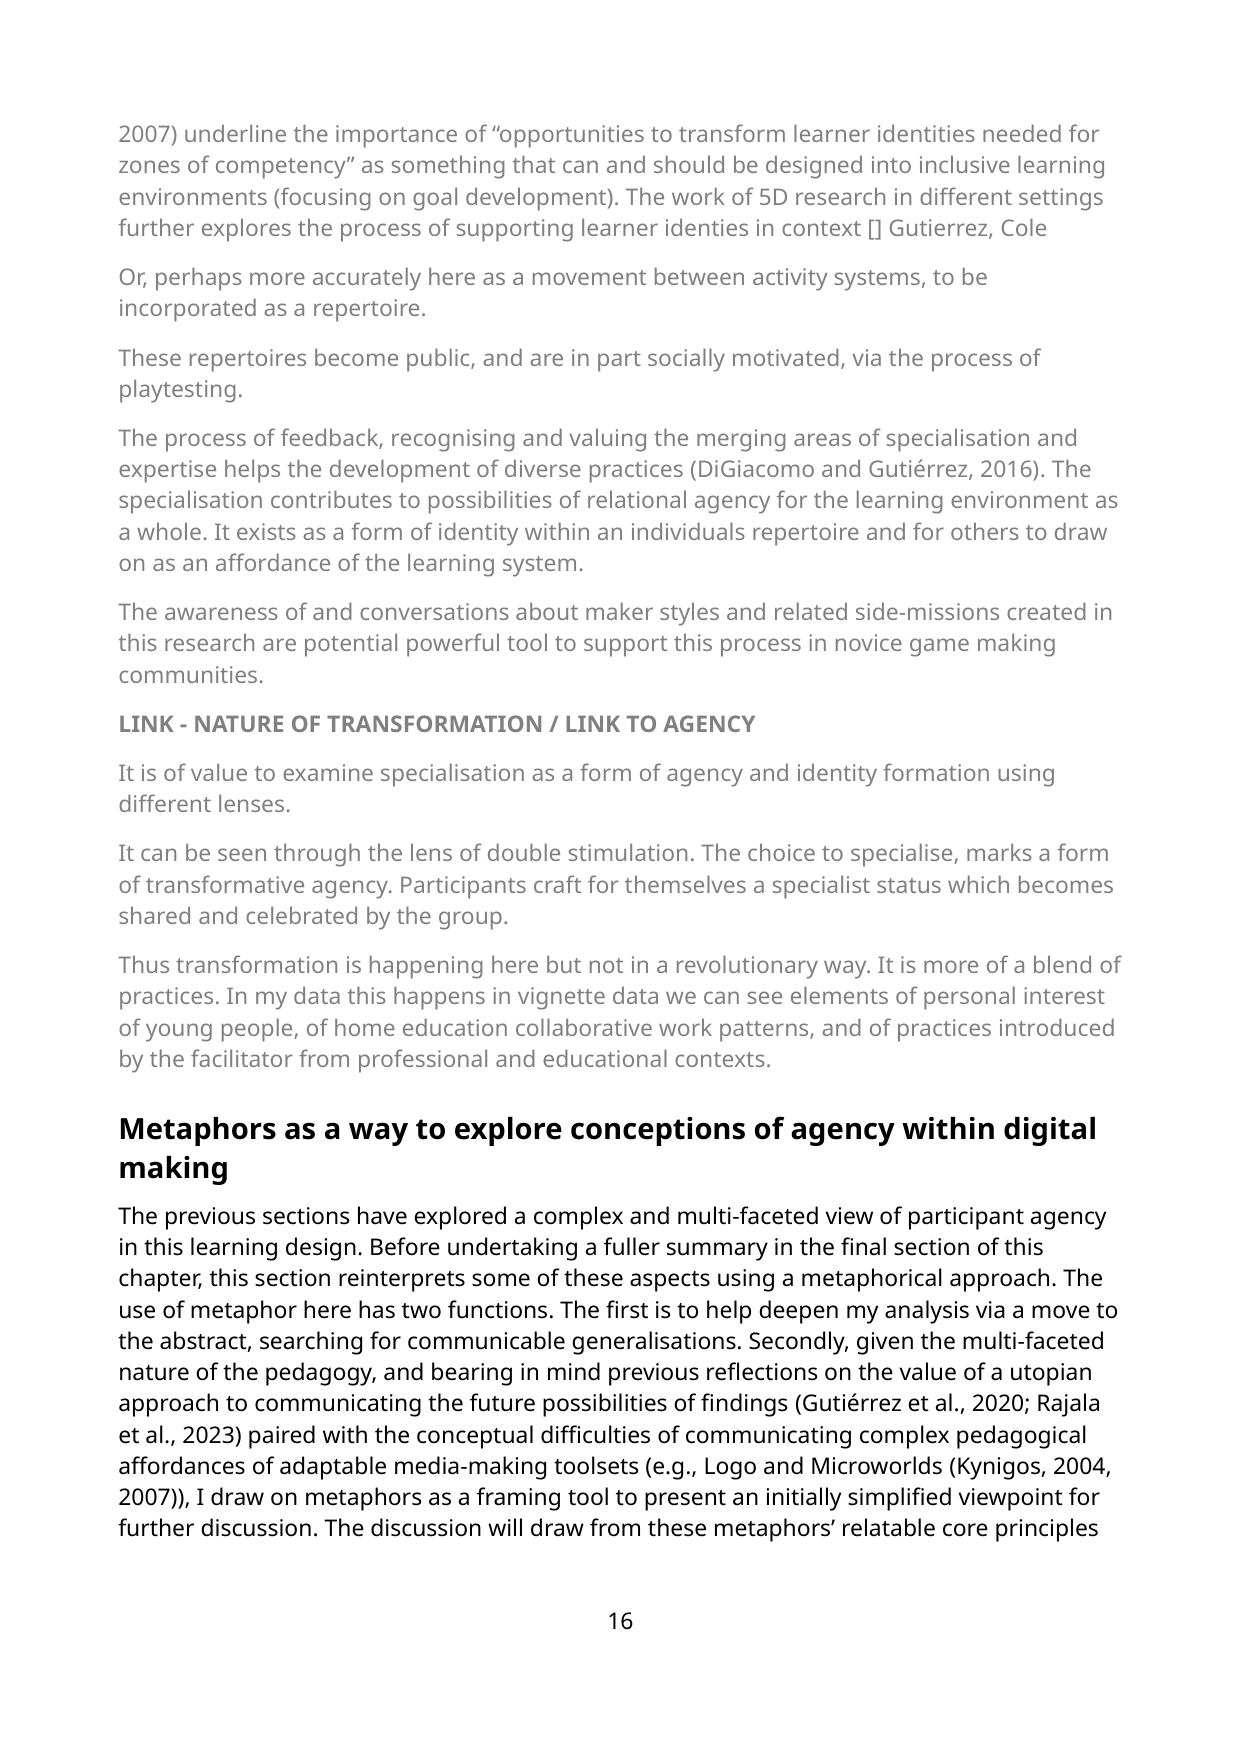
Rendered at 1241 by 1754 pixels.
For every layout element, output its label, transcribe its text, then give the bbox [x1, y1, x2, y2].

text These repertoires become public, and are in part socially motivated, via the process of playtesting. [118, 341, 1122, 404]
text Or, perhaps more accurately here as a movement between activity systems, to be incorporated as a repertoire. [118, 261, 1122, 323]
text The previous sections have explored a complex and multi-faceted view of participant agency in this learning design. Before undertaking a fuller summary in the final section of this chapter, this section reinterprets some of these aspects using a metaphorical approach. The use of metaphor here has two functions. The first is to help deepen my analysis via a move to the abstract, searching for communicable generalisations. Secondly, given the multi-faceted nature of the pedagogy, and bearing in mind previous reflections on the value of a utopian approach to communicating the future possibilities of findings (Gutiérrez et al., 2020; Rajala et al., 2023) paired with the conceptual difficulties of communicating complex pedagogical affordances of adaptable media-making toolsets (e.g., Logo and Microworlds (Kynigos, 2004, 2007)), I draw on metaphors as a framing tool to present an initially simplified viewpoint for further discussion. The discussion will draw from these metaphors’ relatable core principles [118, 1200, 1122, 1543]
text The awareness of and conversations about maker styles and related side-missions created in this research are potential powerful tool to support this process in novice game making communities. [118, 596, 1122, 690]
subtitle Metaphors as a way to explore conceptions of agency within digital making [118, 1108, 1122, 1187]
text Thus transformation is happening here but not in a revolutionary way. It is more of a blend of practices. In my data this happens in vignette data we can see elements of personal interest of young people, of home education collaborative work patterns, and of practices introduced by the facilitator from professional and educational contexts. [118, 949, 1122, 1074]
text The process of feedback, recognising and valuing the merging areas of specialisation and expertise helps the development of diverse practices (DiGiacomo and Gutiérrez, 2016). The specialisation contributes to possibilities of relational agency for the learning environment as a whole. It exists as a form of identity within an individuals repertoire and for others to draw on as an affordance of the learning system. [118, 422, 1122, 578]
text It can be seen through the lens of double stimulation. The choice to specialise, marks a form of transformative agency. Participants craft for themselves a specialist status which becomes shared and celebrated by the group. [118, 837, 1122, 931]
text LINK - NATURE OF TRANSFORMATION / LINK TO AGENCY [118, 708, 1122, 739]
text It is of value to examine specialisation as a form of agency and identity formation using different lenses. [118, 757, 1122, 819]
text 2007) underline the importance of “opportunities to transform learner identities needed for zones of competency” as something that can and should be designed into inclusive learning environments (focusing on goal development). The work of 5D research in different settings further explores the process of supporting learner identies in context [] Gutierrez, Cole [118, 118, 1122, 243]
